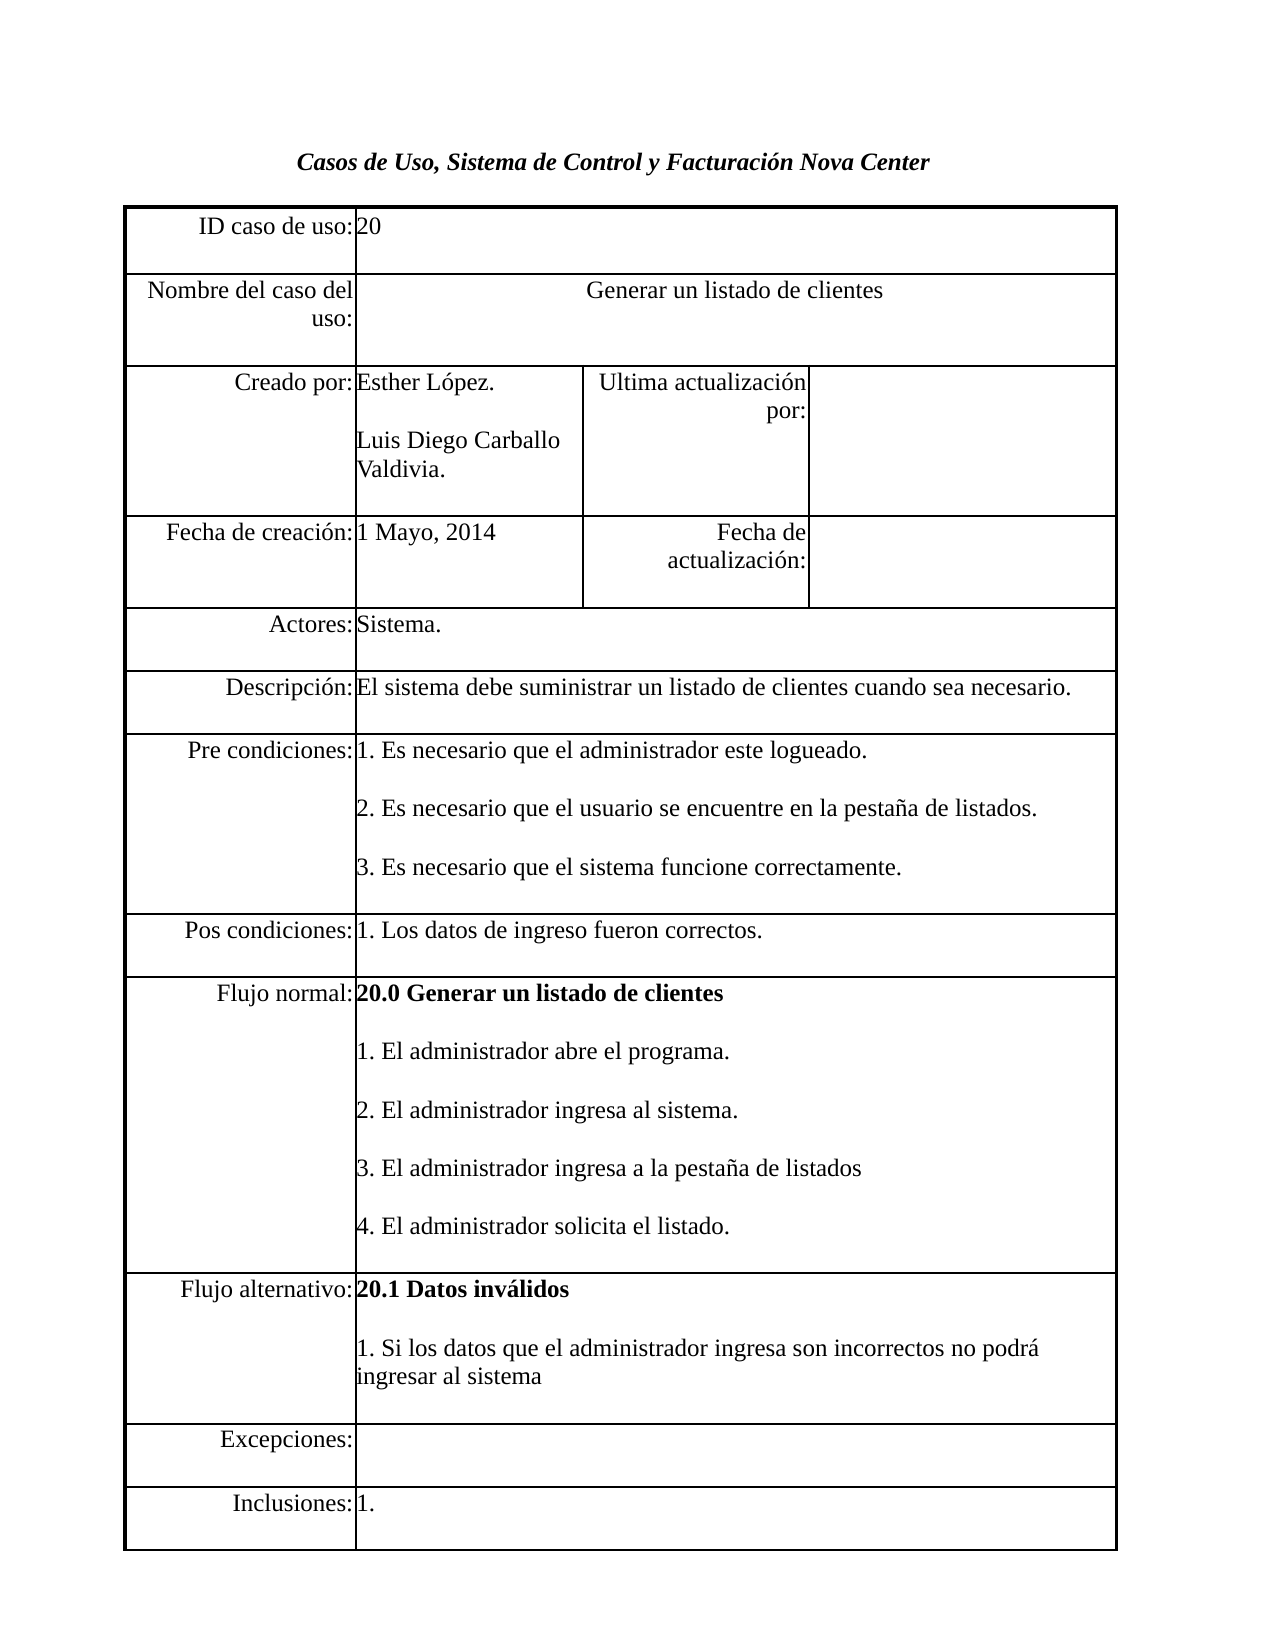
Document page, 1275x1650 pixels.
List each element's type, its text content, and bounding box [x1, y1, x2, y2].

table_cell Ultima actualización por: [584, 367, 808, 515]
table_cell 20.1 Datos inválidos 1. Si los datos que el administrador ingresa son incorrectos no podrá ingresar al sistema [357, 1274, 1115, 1422]
table_cell Flujo normal: [127, 978, 355, 1272]
table_cell Actores: [127, 609, 355, 670]
table_cell Generar un listado de clientes [357, 275, 1115, 364]
table_header ID caso de uso: [127, 209, 355, 273]
table_cell [810, 367, 1115, 515]
table_cell Fecha de actualización: [584, 517, 808, 607]
table_cell 1. Es necesario que el administrador este logueado. 2. Es necesario que el usuario se encuentre en la pestaña de listados. 3. Es necesario que el sistema funcione correctamente. [357, 735, 1115, 913]
table_cell Sistema. [357, 609, 1115, 670]
table_cell 1. [357, 1488, 1115, 1549]
table_cell Creado por: [127, 367, 355, 515]
table_cell [810, 517, 1115, 607]
table_cell Descripción: [127, 672, 355, 733]
table_cell Flujo alternativo: [127, 1274, 355, 1422]
table_cell El sistema debe suministrar un listado de clientes cuando sea necesario. [357, 672, 1115, 733]
table_cell 1. Los datos de ingreso fueron correctos. [357, 915, 1115, 976]
table_cell 1 Mayo, 2014 [357, 517, 582, 607]
table_cell [357, 1425, 1115, 1486]
table_cell Pre condiciones: [127, 735, 355, 913]
table_header 20 [357, 209, 1115, 273]
table_cell Nombre del caso del uso: [127, 275, 355, 364]
table_cell Fecha de creación: [127, 517, 355, 607]
table_cell Excepciones: [127, 1425, 355, 1486]
table_cell Esther López. Luis Diego Carballo Valdivia. [357, 367, 582, 515]
table_cell 20.0 Generar un listado de clientes 1. El administrador abre el programa. 2. El administrador ingresa al sistema. 3. El administrador ingresa a la pestaña de listados 4. El administrador solicita el listado. [357, 978, 1115, 1272]
table_cell Inclusiones: [127, 1488, 355, 1549]
table_cell Pos condiciones: [127, 915, 355, 976]
